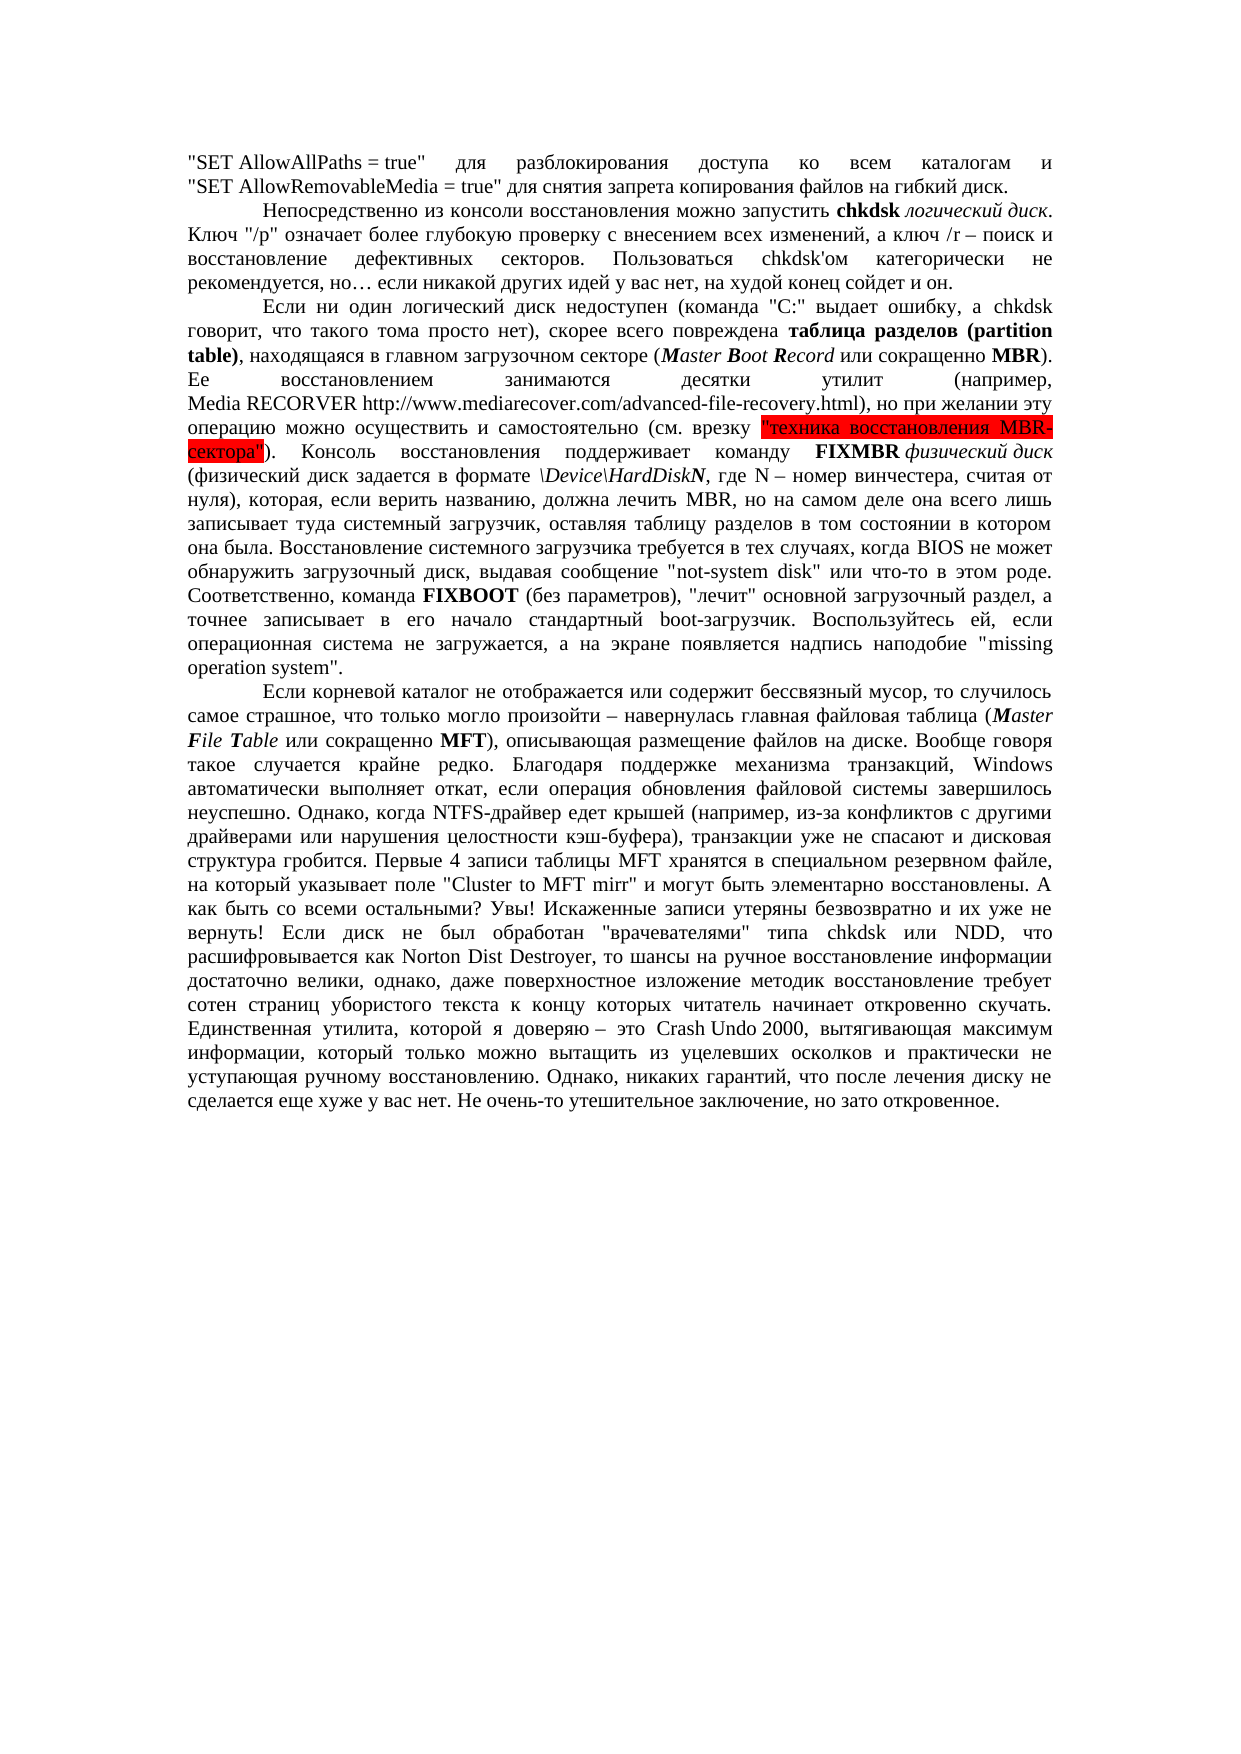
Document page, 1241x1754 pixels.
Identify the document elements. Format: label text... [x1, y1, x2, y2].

text "SET AllowAllPaths = true" для разблокирования доступа ко всем каталогам и "SET AllowRemovableMedia = true" для снятия запрета копирования файлов на гибкий диск. [187, 150, 1053, 198]
text Если корневой каталог не отображается или содержит бессвязный мусор, то случилось самое страшное, что только могло произойти – навернулась главная файловая таблица (Master File Table или сокращенно MFT), описывающая размещение файлов на диске. Вообще говоря такое случается крайне редко. Благодаря поддержке механизма транзакций, Windows автоматически выполняет откат, если операция обновления файловой системы завершилось неуспешно. Однако, когда NTFS-драйвер едет крышей (например, из-за конфликтов с другими драйверами или нарушения целостности кэш-буфера), транзакции уже не спасают и дисковая структура гробится. Первые 4 записи таблицы MFT хранятся в специальном резервном файле, на который указывает поле "Cluster to MFT mirr" и могут быть элементарно восстановлены. А как быть со всеми остальными? Увы! Искаженные записи утеряны безвозвратно и их уже не вернуть! Если диск не был обработан "врачевателями" типа chkdsk или NDD, что расшифровывается как Norton Dist Destroyer, то шансы на ручное восстановление информации достаточно велики, однако, даже поверхностное изложение методик восстановление требует сотен страниц убористого текста к концу которых читатель начинает откровенно скучать. Единственная утилита, которой я доверяю – это Crash Undo 2000, вытягивающая максимум информации, который только можно вытащить из уцелевших осколков и практически не уступающая ручному восстановлению. Однако, никаких гарантий, что после лечения диску не сделается еще хуже у вас нет. Не очень-то утешительное заключение, но зато откровенное. [187, 679, 1053, 1112]
text Если ни один логический диск недоступен (команда "С:" выдает ошибку, а chkdsk говорит, что такого тома просто нет), скорее всего повреждена таблица разделов (partition table), находящаяся в главном загрузочном секторе (Master Boot Record или сокращенно MBR). Ее восстановлением занимаются десятки утилит (например, Media RECORVER http://www.mediarecover.com/advanced-file-recovery.html), но при желании эту операцию можно осуществить и самостоятельно (см. врезку "техника восстановления MBR-сектора"). Консоль восстановления поддерживает команду FIXMBR физический диск (физический диск задается в формате \Device\HardDiskN, где N – номер винчестера, считая от нуля), которая, если верить названию, должна лечить MBR, но на самом деле она всего лишь записывает туда системный загрузчик, оставляя таблицу разделов в том состоянии в котором она была. Восстановление системного загрузчика требуется в тех случаях, когда BIOS не может обнаружить загрузочный диск, выдавая сообщение "not-system disk" или что-то в этом роде. Соответственно, команда FIXBOOT (без параметров), "лечит" основной загрузочный раздел, а точнее записывает в его начало стандартный boot-загрузчик. Воспользуйтесь ей, если операционная система не загружается, а на экране появляется надпись наподобие "missing operation system". [187, 294, 1053, 679]
text Непосредственно из консоли восстановления можно запустить chkdsk логический диск. Ключ "/p" означает более глубокую проверку с внесением всех изменений, а ключ /r – поиск и восстановление дефективных секторов. Пользоваться chkdsk'ом категорически не рекомендуется, но… если никакой других идей у вас нет, на худой конец сойдет и он. [187, 198, 1053, 294]
